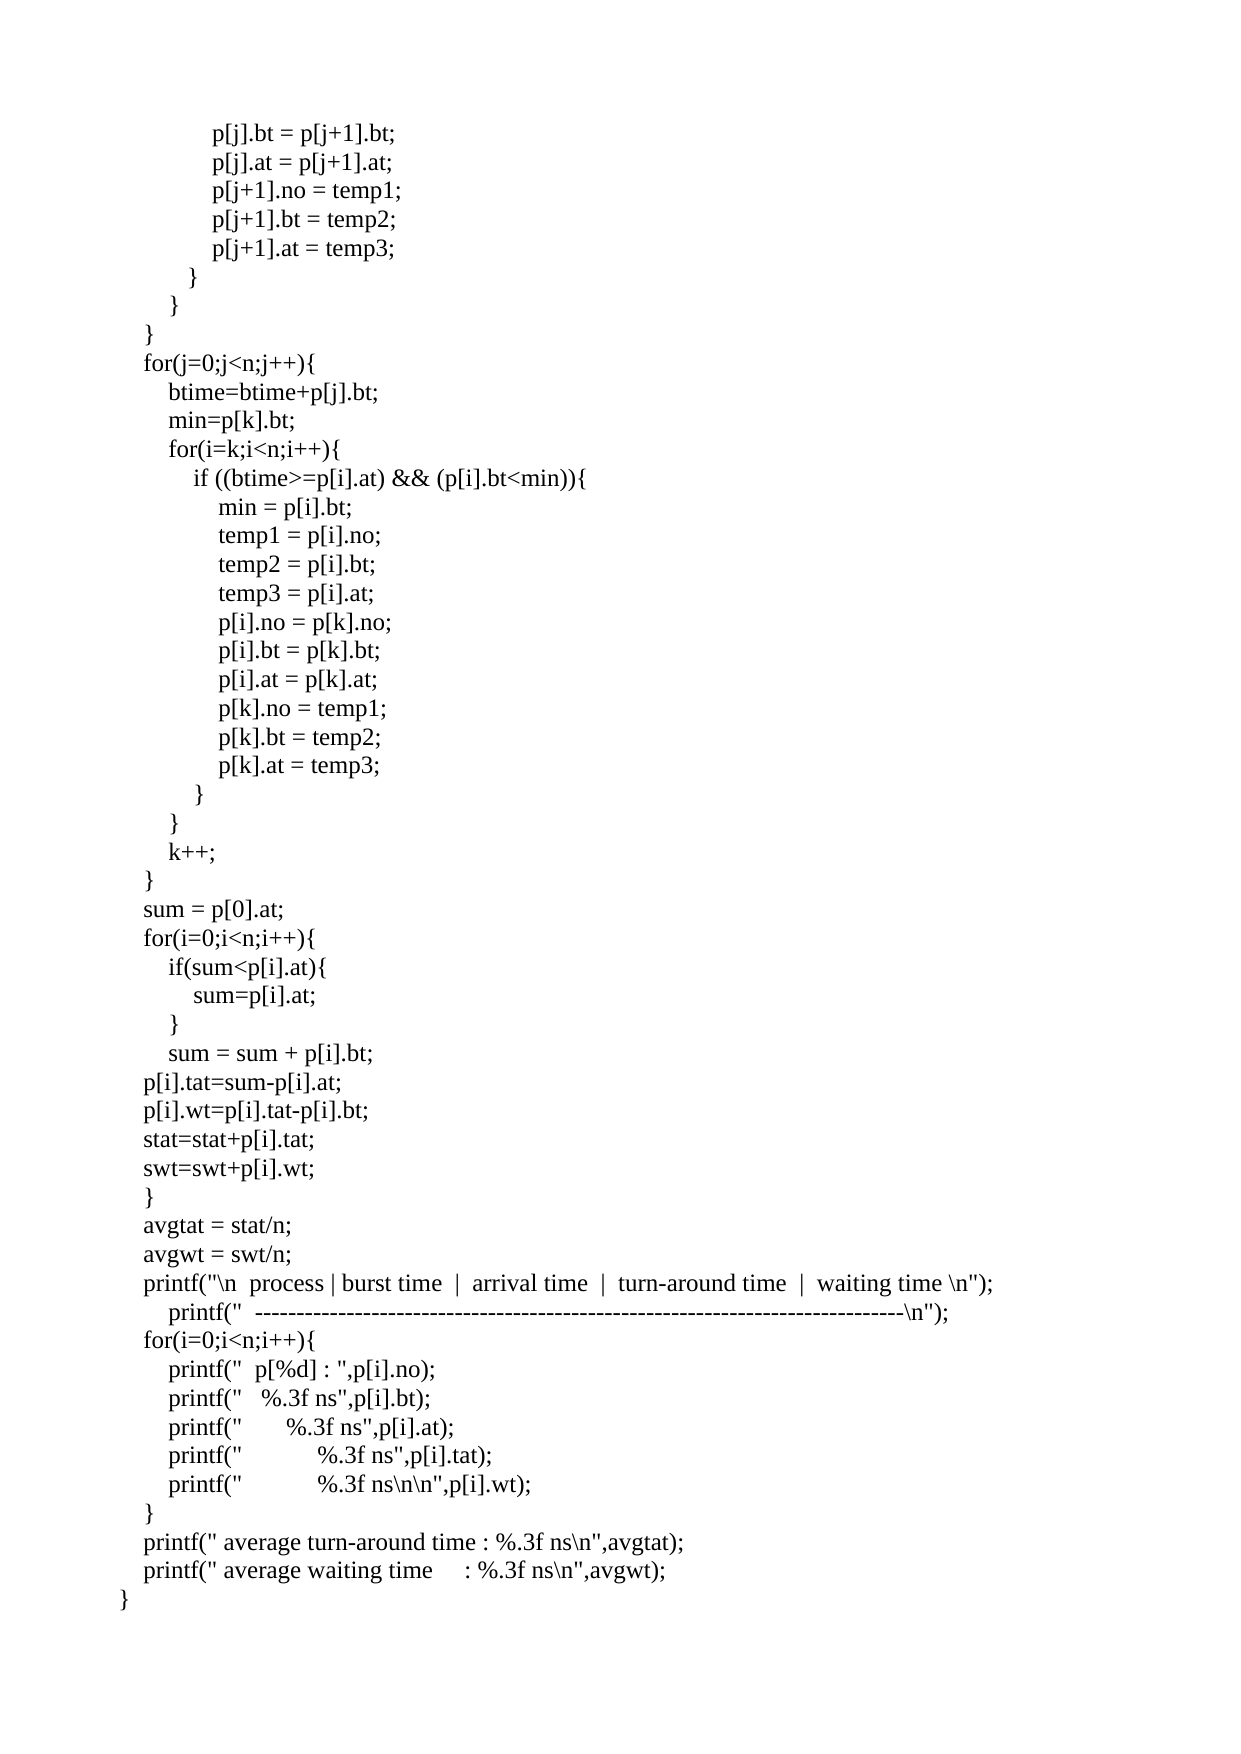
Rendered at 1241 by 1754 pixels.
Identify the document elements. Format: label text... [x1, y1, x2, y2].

text p[j].bt = p[j+1].bt; p[j].at = p[j+1].at; p[j+1].no = temp1; p[j+1].bt = temp2; p[j+1].at = temp3; } } } for(j=0;j<n;j++){ btime=btime+p[j].bt; min=p[k].bt; for(i=k;i<n;i++){ if ((btime>=p[i].at) && (p[i].bt<min)){ min = p[i].bt; temp1 = p[i].no; temp2 = p[i].bt; temp3 = p[i].at; p[i].no = p[k].no; p[i].bt = p[k].bt; p[i].at = p[k].at; p[k].no = temp1; p[k].bt = temp2; p[k].at = temp3; } } k++; } sum = p[0].at; for(i=0;i<n;i++){ if(sum<p[i].at){ sum=p[i].at; } sum = sum + p[i].bt; p[i].tat=sum-p[i].at; p[i].wt=p[i].tat-p[i].bt; stat=stat+p[i].tat; swt=swt+p[i].wt; } avgtat = stat/n; avgwt = swt/n; printf("\n process | burst time | arrival time | turn-around time | waiting time \n"); printf(" ------------------------------------------------------------------------------\n"); for(i=0;i<n;i++){ printf(" p[%d] : ",p[i].no); printf(" %.3f ns",p[i].bt); printf(" %.3f ns",p[i].at); printf(" %.3f ns",p[i].tat); printf(" %.3f ns\n\n",p[i].wt); } printf(" average turn-around time : %.3f ns\n",avgtat); printf(" average waiting time : %.3f ns\n",avgwt); } [118, 118, 1122, 1613]
